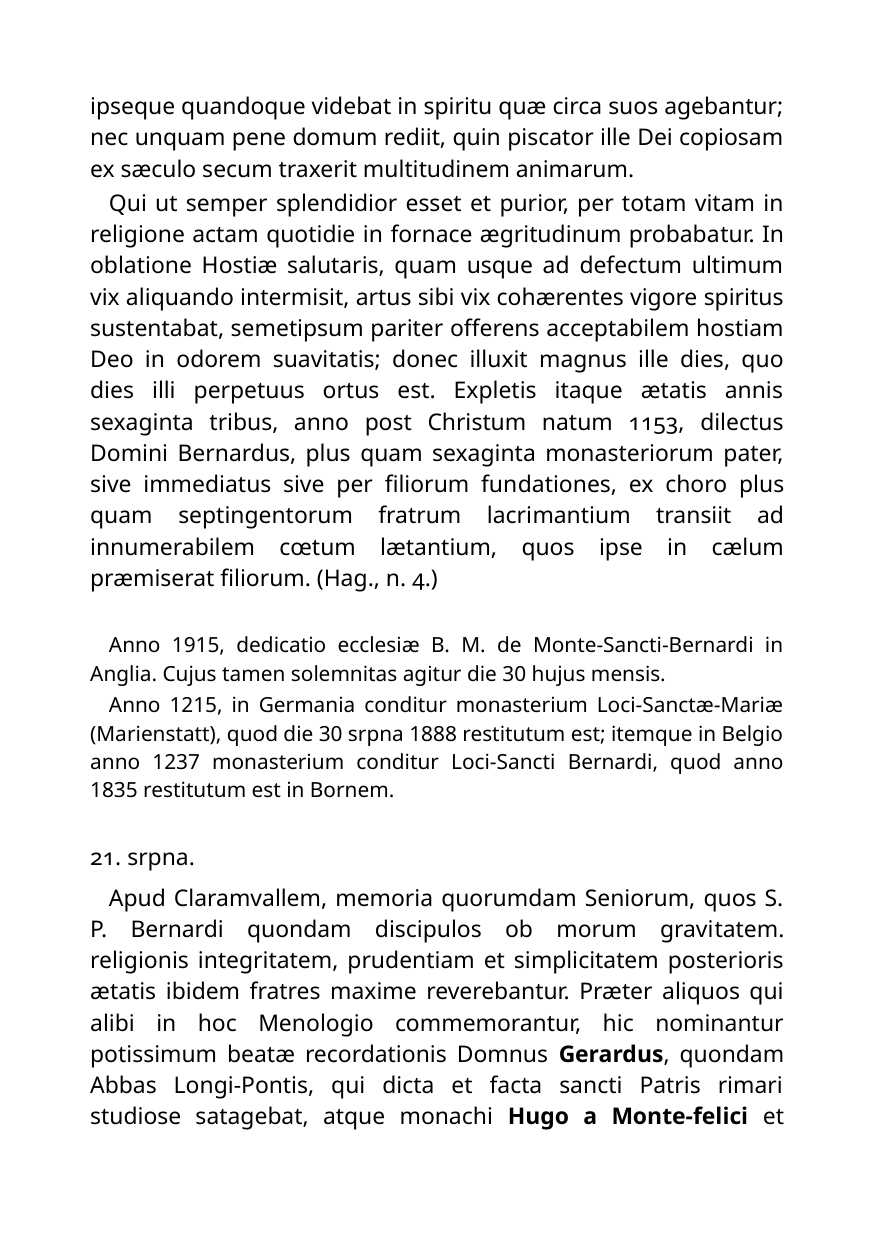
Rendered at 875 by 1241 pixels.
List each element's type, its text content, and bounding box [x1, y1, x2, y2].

text Qui ut semper splendidior esset et purior, per totam vitam in religione actam quotidie in fornace ægritudinum probaba­tur. In oblatione Hostiæ salutaris, quam usque ad defectum ultimum vix aliquando intermisit, artus sibi vix cohærentes vigore spiritus sustentabat, semetipsum pariter offerens acceptabilem hostiam Deo in odorem suavitatis; donec illuxit magnus ille dies, quo dies illi perpetuus ortus est. Expletis itaque ætatis annis sexaginta tribus, anno post Christum natum 1153, dilectus Domini Bernardus, plus quam sexaginta monasteriorum pater, sive immediatus sive per filiorum fun­dationes, ex choro plus quam septingentorum fratrum lacri­mantium transiit ad innumerabilem cœtum lætantium, quos ipse in cælum præmiserat filiorum. (Hag., n. 4.) [90, 187, 784, 593]
text Anno 1215, in Germania conditur monasterium Loci-Sanctæ-Mariæ (Marienstatt), quod die 30 srpna 1888 restitutum est; itemque in Belgio anno 1237 monasterium conditur Loci-Sancti Bernardi, quod anno 1835 restitutum est in Bornem. [90, 690, 784, 804]
text Apud Claramvallem, memoria quorumdam Seniorum, quos S. P. Bernardi quondam discipulos ob morum gravi­tatem. religionis integritatem, prudentiam et simplicitatem posterioris ætatis ibidem fratres maxime reverebantur. Præter aliquos qui alibi in hoc Menologio commemorantur, hic nominantur potissimum beatæ recordationis Domnus Gerardus, quondam Abbas Longi-Pontis, qui dicta et facta sancti Patris rimari studiose satagebat, atque monachi Hugo a Monte-felici et [90, 881, 784, 1131]
text Anno 1915, dedicatio ecclesiæ B. M. de Monte-Sancti-Bernardi in Anglia. Cujus tamen solemnitas agitur die 30 hujus mensis. [90, 630, 784, 687]
text 21. srpna. [90, 841, 784, 872]
text ipseque quandoque videbat in spiritu quæ circa suos agebantur; nec unquam pene domum rediit, quin piscator ille Dei copiosam ex sæculo secum traxerit multitu­dinem animarum. [90, 90, 784, 184]
